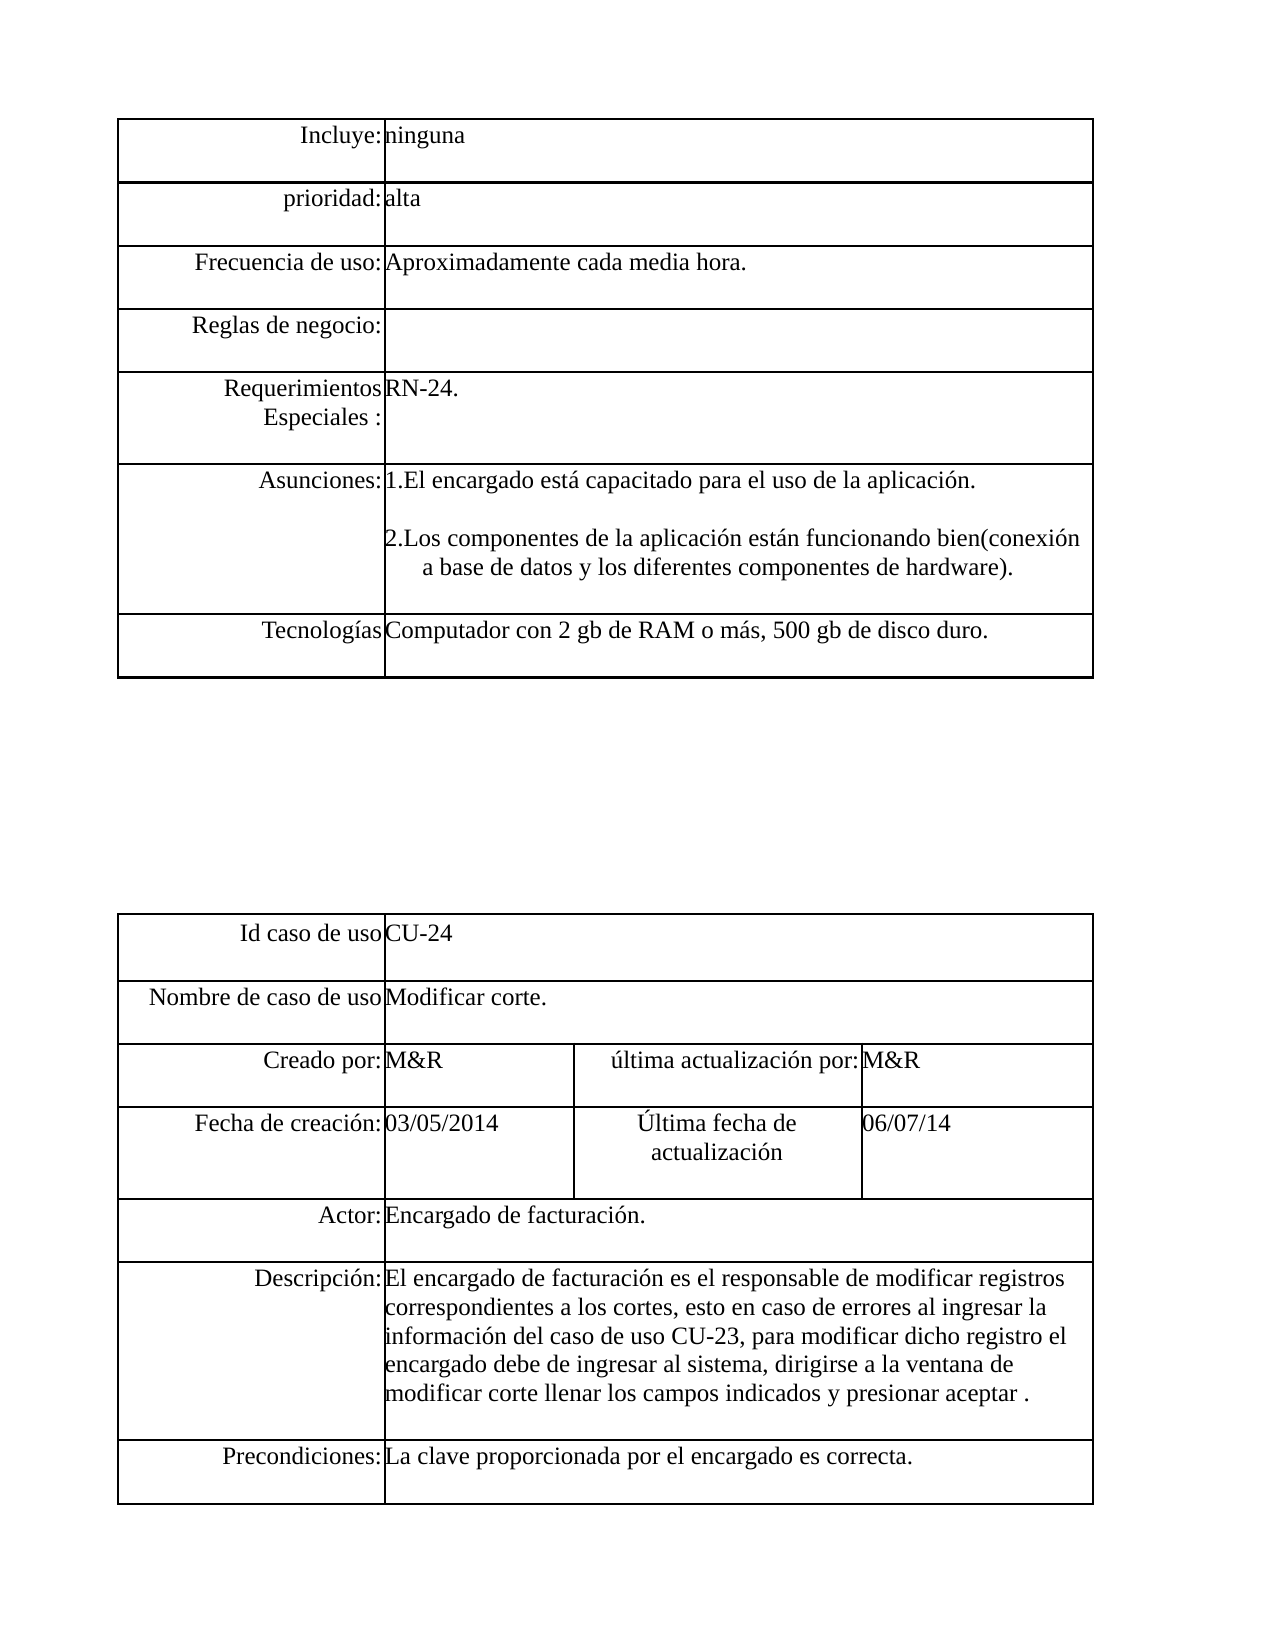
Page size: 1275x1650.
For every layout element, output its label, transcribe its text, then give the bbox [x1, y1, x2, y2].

table_cell prioridad: [119, 184, 384, 244]
table_cell Modificar corte. [386, 982, 1092, 1043]
table_cell Reglas de negocio: [119, 310, 384, 371]
table_cell ninguna [386, 120, 1092, 181]
table_cell Creado por: [119, 1045, 384, 1106]
table_cell Descripción: [119, 1263, 384, 1439]
table_cell RN-24. [386, 373, 1092, 463]
table_cell Requerimientos Especiales : [119, 373, 384, 463]
table_cell [386, 310, 1092, 371]
table_cell M&R [386, 1045, 573, 1106]
table_cell Última fecha de actualización [575, 1108, 861, 1198]
table_cell Incluye: [119, 120, 384, 181]
table_cell 03/05/2014 [386, 1108, 573, 1198]
table_cell Nombre de caso de uso [119, 982, 384, 1043]
table_cell Aproximadamente cada media hora. [386, 247, 1092, 308]
table_cell 07/06/14 [863, 1108, 1092, 1198]
table_cell El encargado de facturación es el responsable de modificar registros correspondientes a los cortes, esto en caso de errores al ingresar la información del caso de uso CU-23, para modificar dicho registro el encargado debe de ingresar al sistema, dirigirse a la ventana de modificar corte llenar los campos indicados y presionar aceptar . [386, 1263, 1092, 1439]
table_cell última actualización por: [575, 1045, 861, 1106]
table_cell Frecuencia de uso: [119, 247, 384, 308]
table_cell alta [386, 184, 1092, 244]
table_cell Computador con 2 gb de RAM o más, 500 gb de disco duro. [386, 615, 1092, 676]
table_cell Actor: [119, 1200, 384, 1261]
table_header Id caso de uso [119, 915, 384, 979]
table_cell La clave proporcionada por el encargado es correcta. [386, 1441, 1092, 1503]
table_cell M&R [863, 1045, 1092, 1106]
table_cell Tecnologías [119, 615, 384, 676]
table_cell Encargado de facturación. [386, 1200, 1092, 1261]
table_cell Asunciones: [119, 465, 384, 613]
table_cell 1.El encargado está capacitado para el uso de la aplicación. 2.Los componentes de la aplicación están funcionando bien(conexión a base de datos y los diferentes componentes de hardware). [386, 465, 1092, 613]
table_header CU-24 [386, 915, 1092, 979]
table_cell Precondiciones: [119, 1441, 384, 1503]
table_cell Fecha de creación: [119, 1108, 384, 1198]
